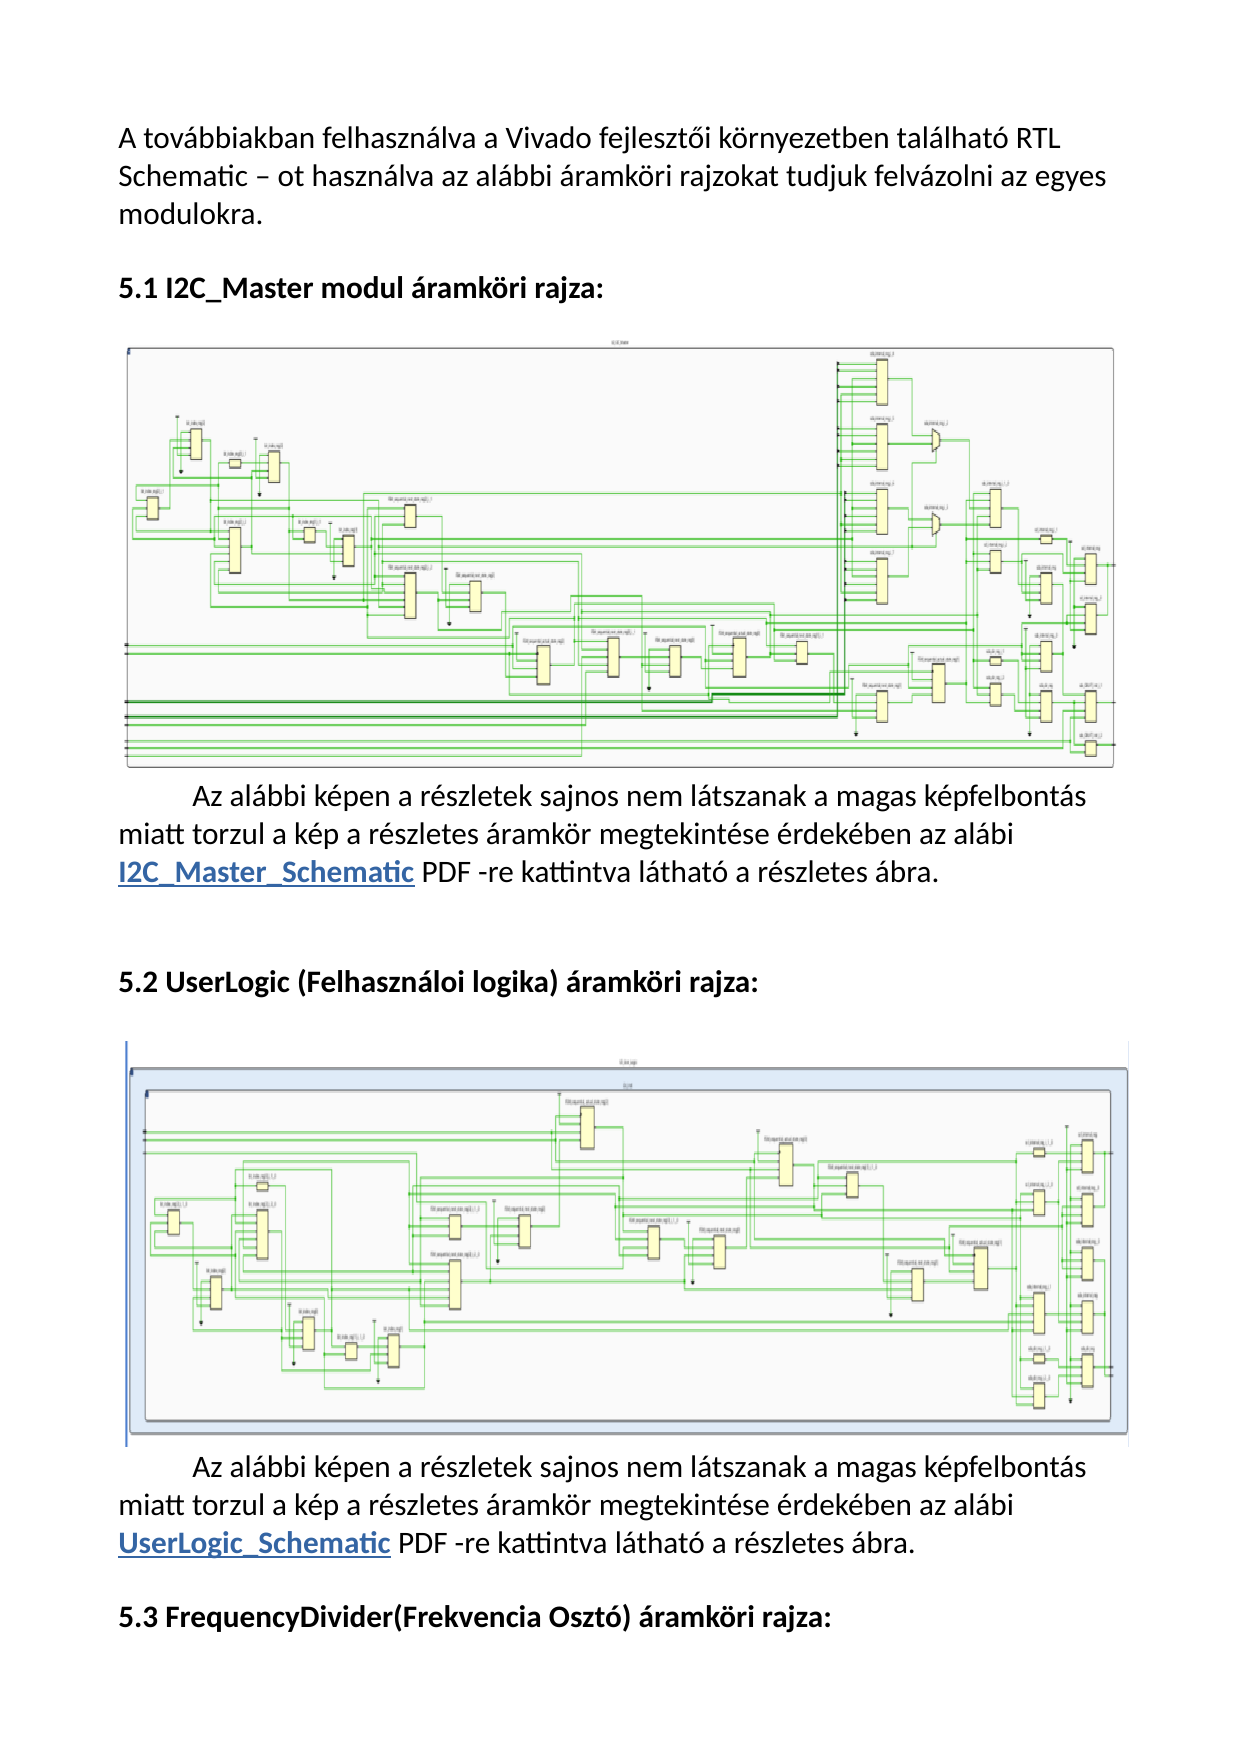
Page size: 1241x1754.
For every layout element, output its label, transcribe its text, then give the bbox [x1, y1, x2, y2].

picture [118, 340, 1123, 776]
text A továbbiakban felhasználva a Vivado fejlesztői környezetben található RTL Schematic – ot használva az alábbi áramköri rajzokat tudjuk felvázolni az egyes modulokra. [118, 118, 1122, 232]
text 5.3 FrequencyDivider(Frekvencia Osztó) áramköri rajza: [118, 1597, 1122, 1635]
text 5.2 UserLogic (Felhasználoi logika) áramköri rajza: [118, 962, 1122, 1000]
text Az alábbi képen a részletek sajnos nem látszanak a magas képfelbontás miatt torzul a kép a részletes áramkör megtekintése érdekében az alábi UserLogic_Schematic PDF -re kattintva látható a részletes ábra. [118, 1036, 1122, 1561]
picture [124, 1041, 1129, 1447]
text [118, 307, 1122, 340]
text Az alábbi képen a részletek sajnos nem látszanak a magas képfelbontás miatt torzul a kép a részletes áramkör megtekintése érdekében az alábi I2C_Master_Schematic PDF -re kattintva látható a részletes ábra. [118, 776, 1122, 890]
text 5.1 I2C_Master modul áramköri rajza: [118, 268, 1122, 307]
